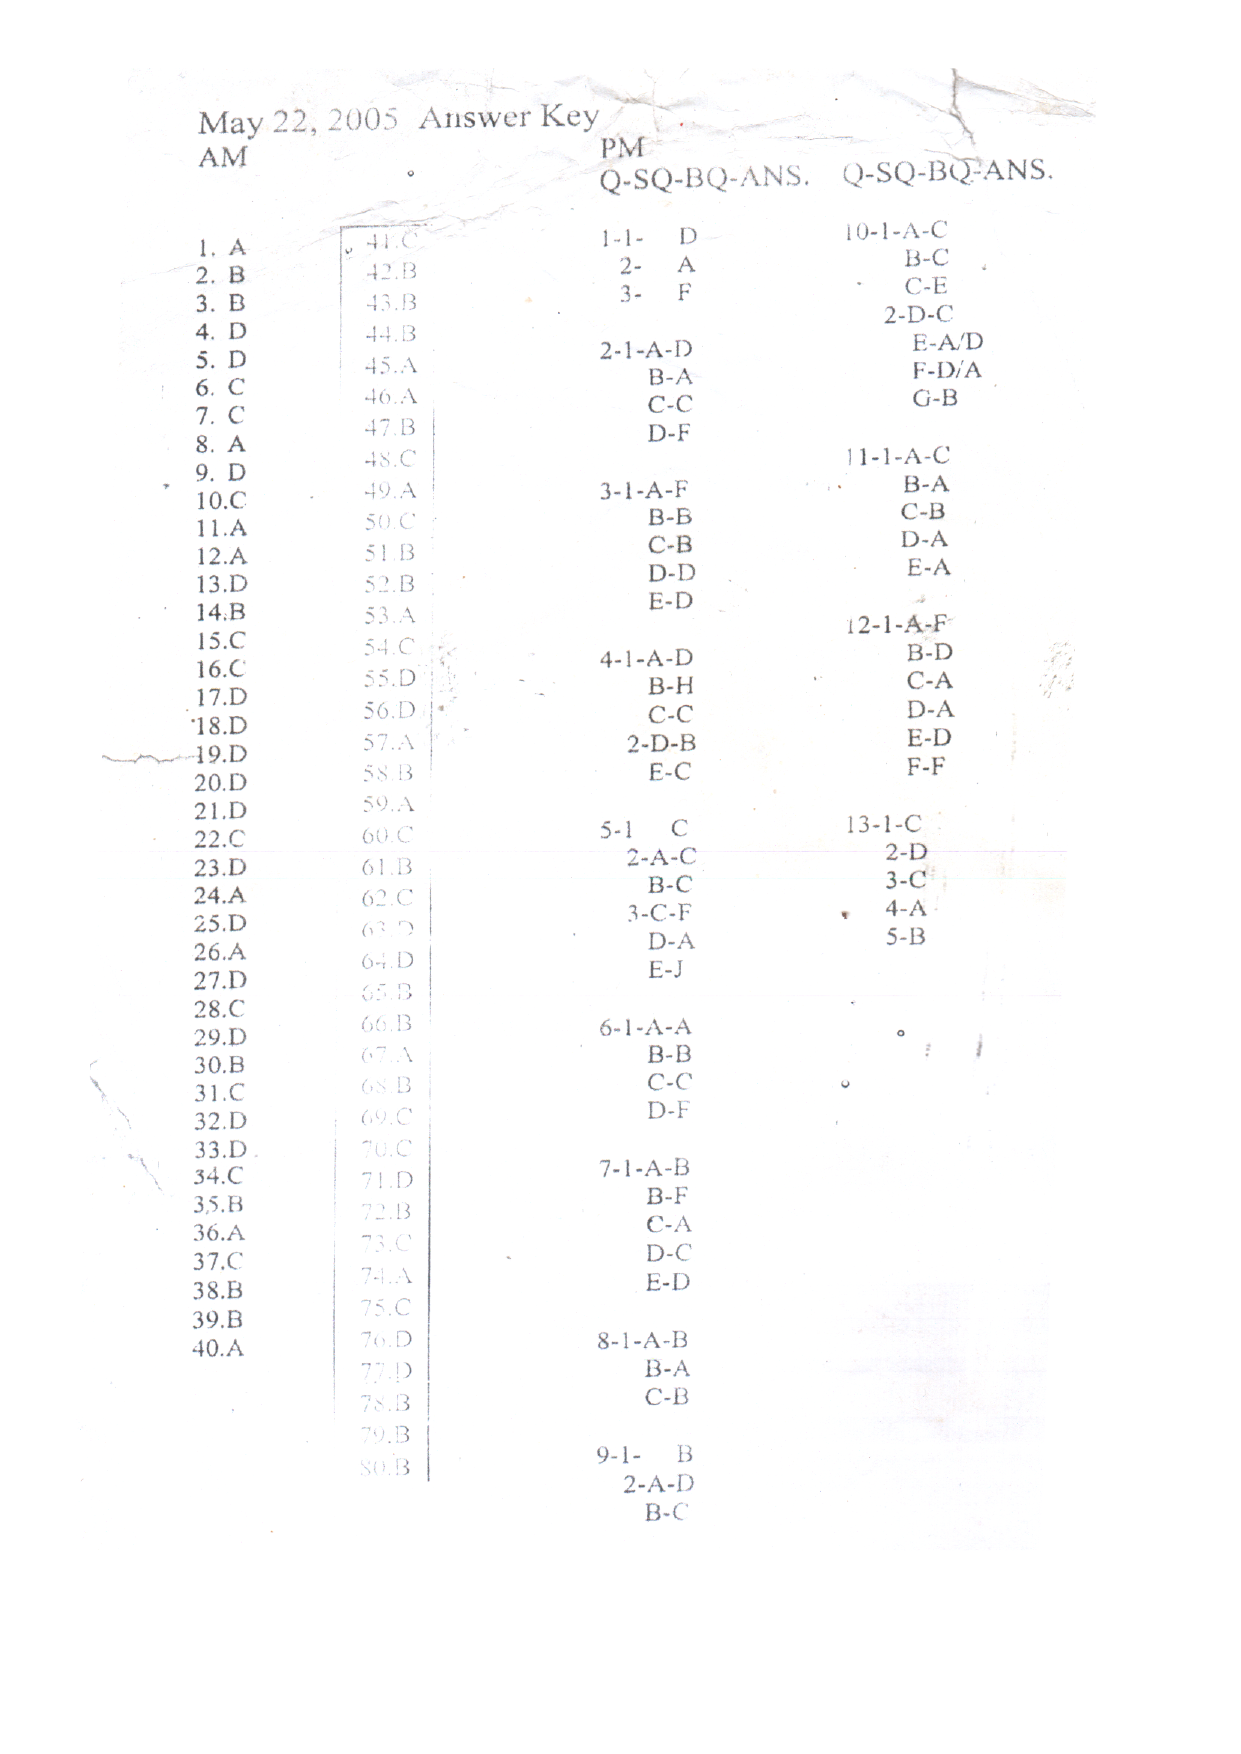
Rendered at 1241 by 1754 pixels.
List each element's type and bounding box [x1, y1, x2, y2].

picture [71, 68, 1098, 1551]
